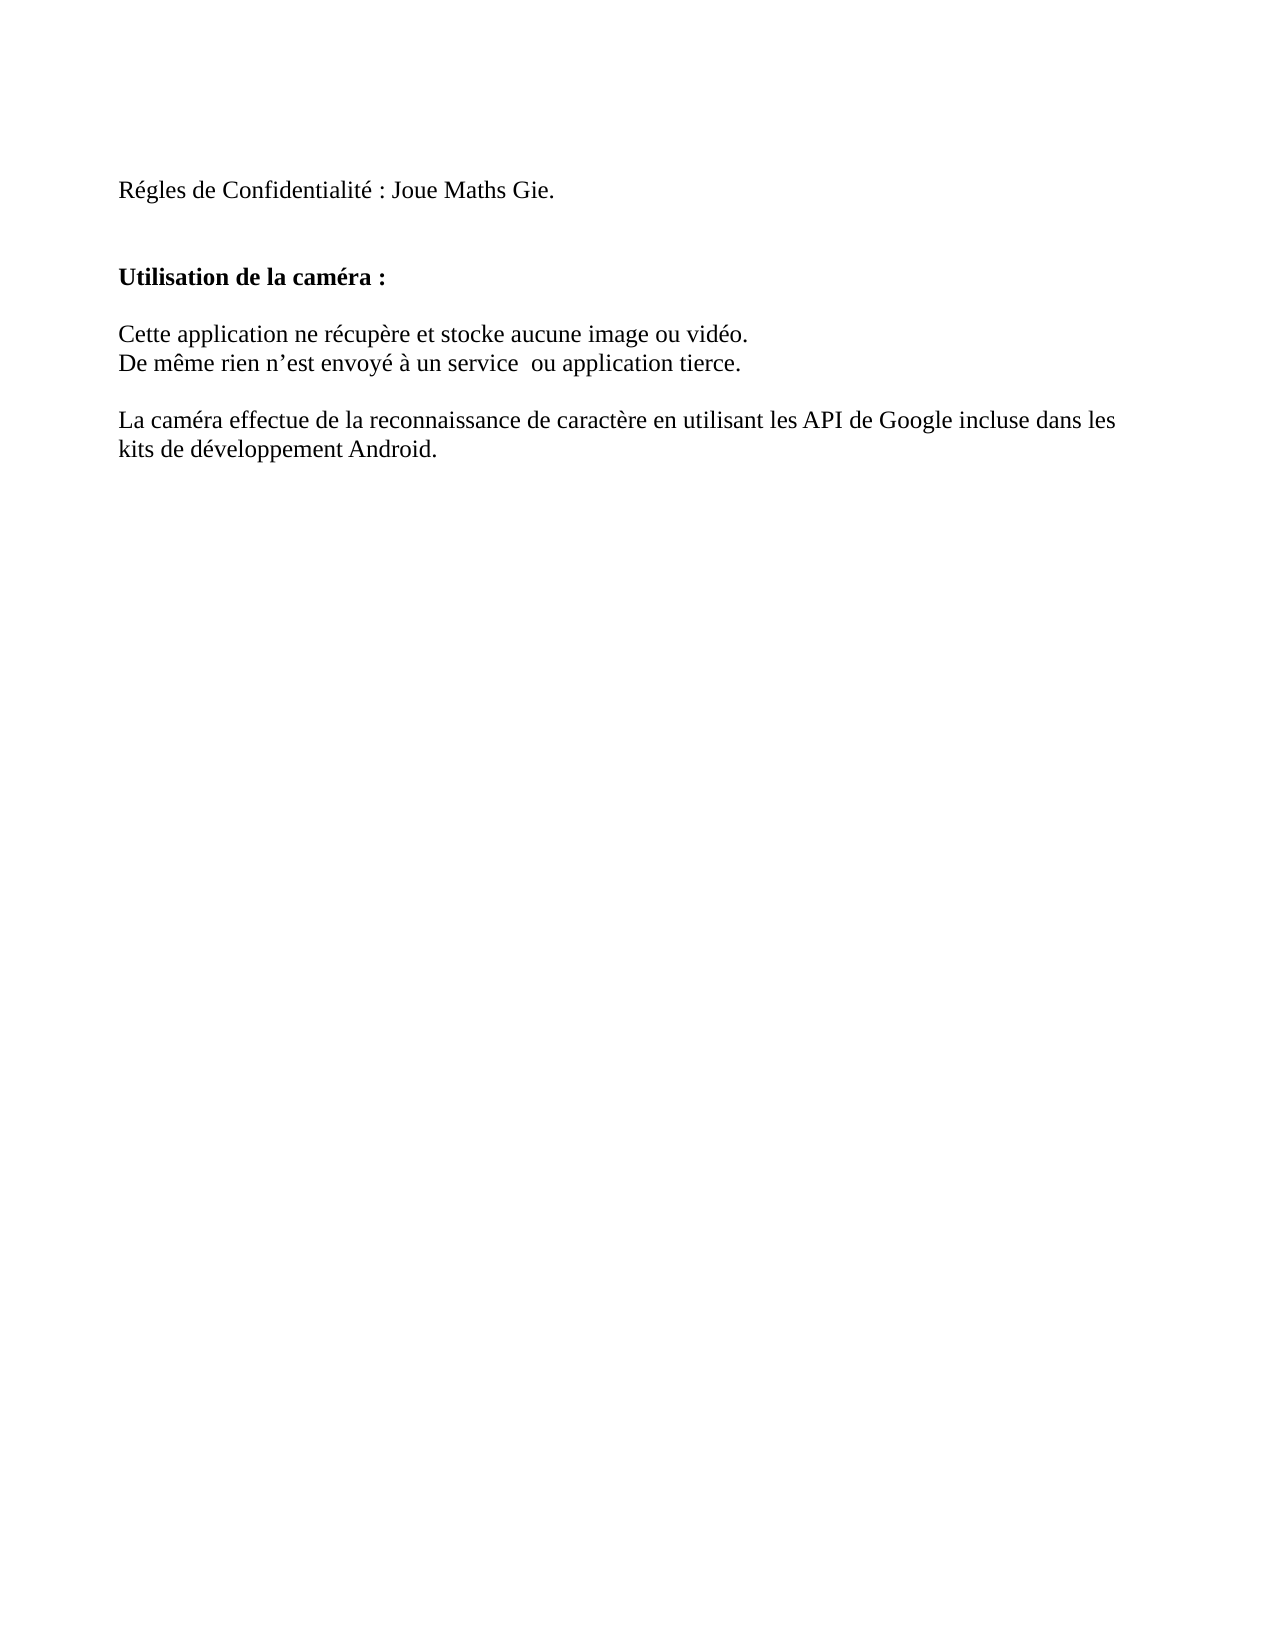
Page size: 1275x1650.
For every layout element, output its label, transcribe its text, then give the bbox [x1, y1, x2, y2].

text Utilisation de la caméra : [118, 262, 1157, 291]
text La caméra effectue de la reconnaissance de caractère en utilisant les API de Google incluse dans les kits de développement Android. [118, 406, 1157, 463]
text De même rien n’est envoyé à un service ou application tierce. [118, 348, 1157, 377]
text Cette application ne récupère et stocke aucune image ou vidéo. [118, 319, 1157, 348]
text Régles de Confidentialité : Joue Maths Gie. [118, 176, 1157, 204]
